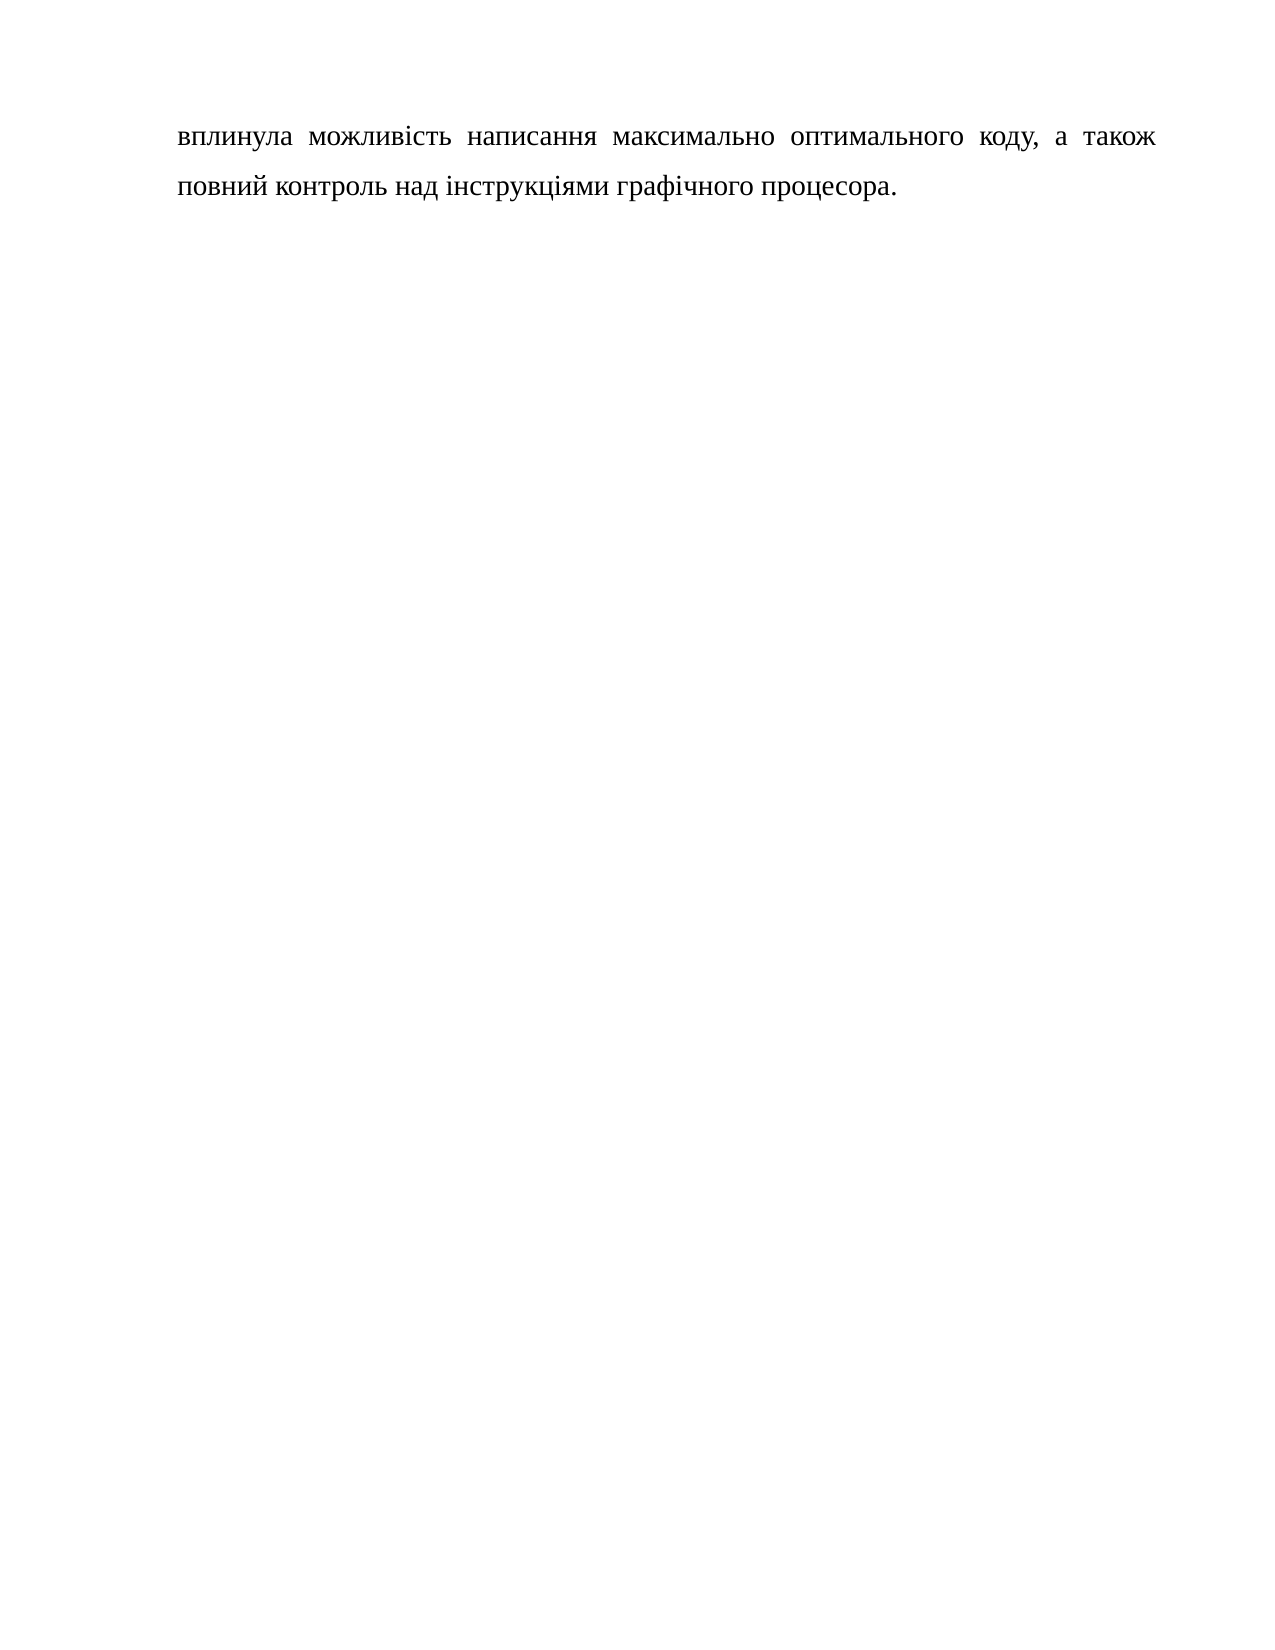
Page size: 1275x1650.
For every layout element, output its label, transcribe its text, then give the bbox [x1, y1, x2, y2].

text вплинула можливість написання максимально оптимального коду, а також повний контроль над інструкціями графічного процесора. [177, 118, 1157, 202]
